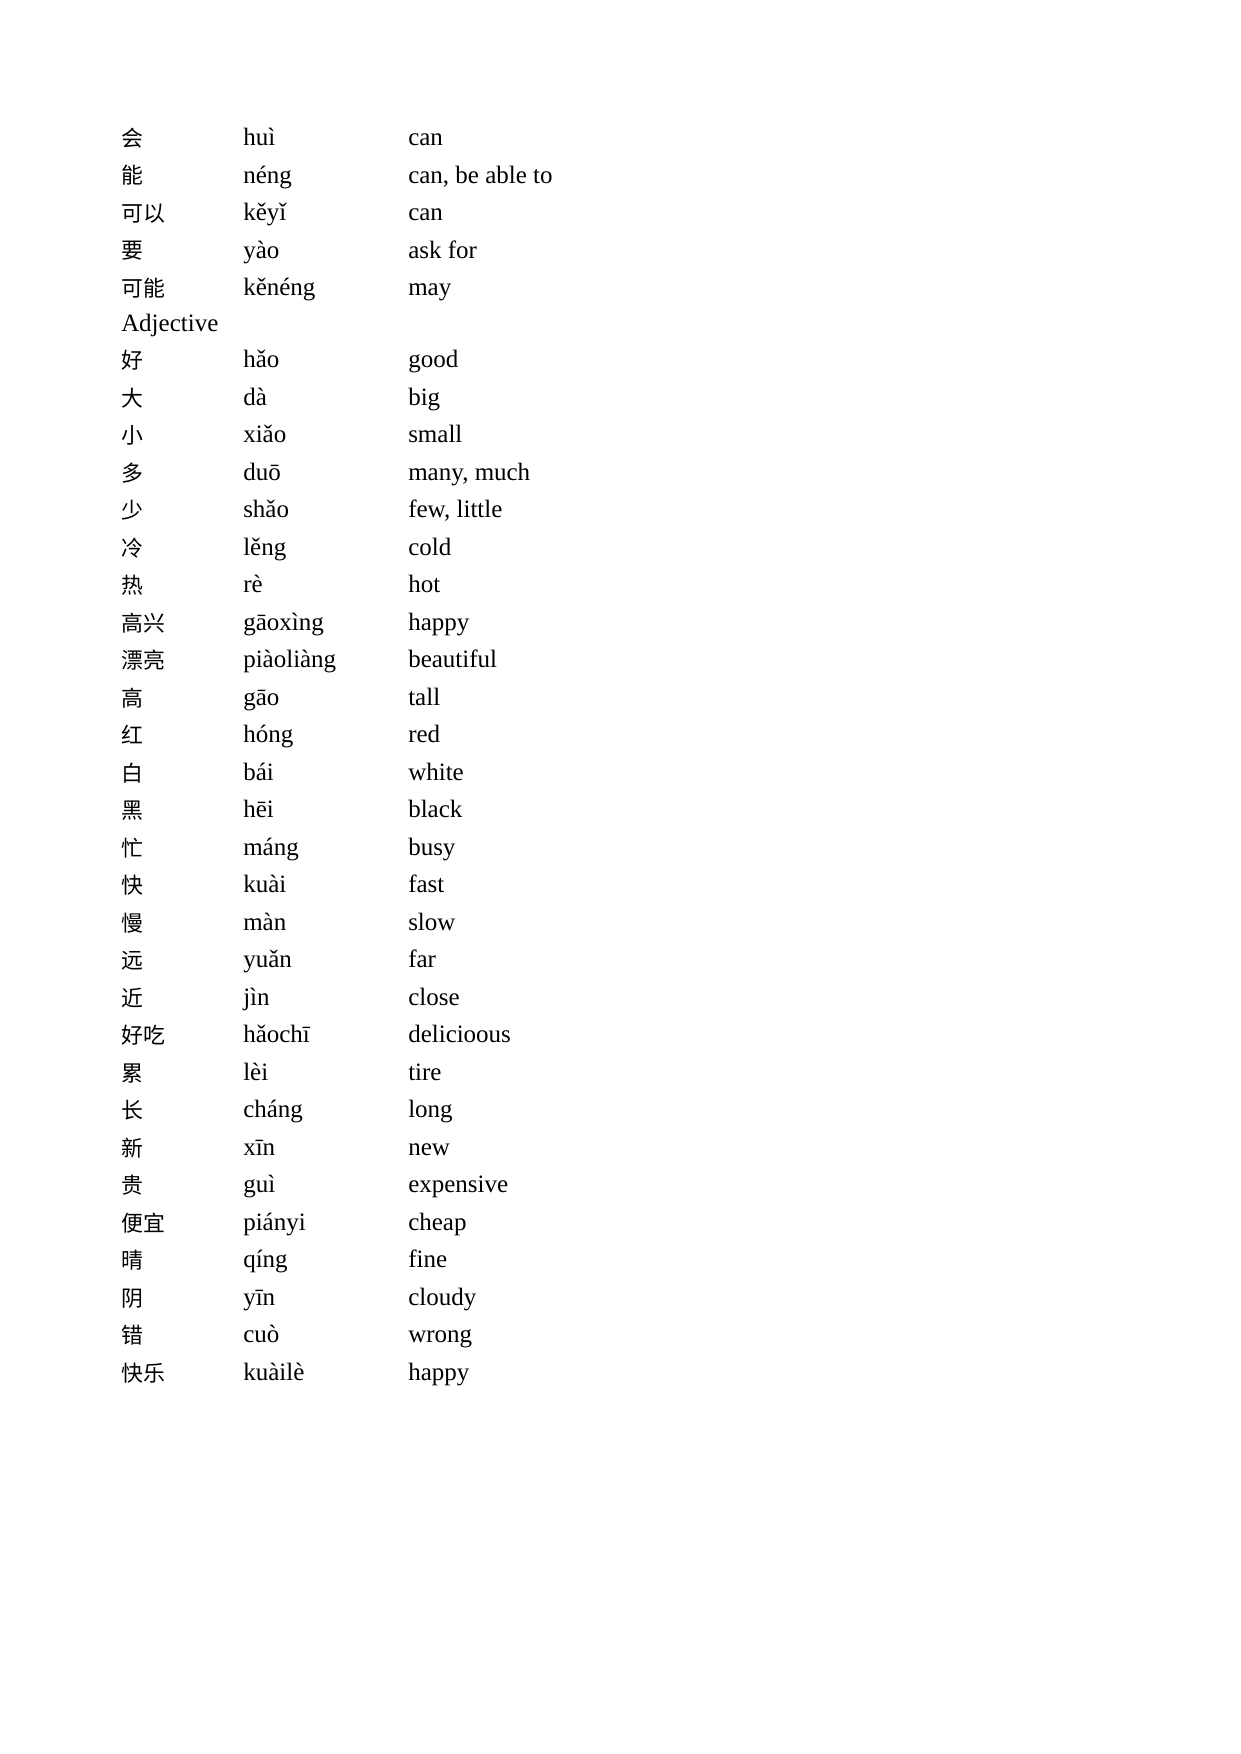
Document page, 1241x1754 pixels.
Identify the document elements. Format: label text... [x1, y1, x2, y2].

table_cell 好吃 [118, 1015, 240, 1053]
table_cell may [405, 268, 731, 306]
table_cell fast [405, 865, 731, 903]
table_cell cuò [240, 1315, 405, 1353]
table_cell fine [405, 1240, 731, 1278]
table_cell cold [405, 528, 731, 565]
table_cell lěng [240, 528, 405, 565]
table_cell piàoliàng [240, 640, 405, 678]
table_cell 会 [118, 118, 240, 156]
table_cell cloudy [405, 1278, 731, 1315]
table_cell piányi [240, 1203, 405, 1240]
table_cell 可能 [118, 268, 240, 306]
table_cell hot [405, 565, 731, 603]
table_cell wrong [405, 1315, 731, 1353]
table_cell shǎo [240, 490, 405, 528]
table_cell 红 [118, 715, 240, 753]
table_cell bái [240, 753, 405, 790]
table_cell 近 [118, 978, 240, 1015]
table_cell jìn [240, 978, 405, 1015]
table_cell 长 [118, 1090, 240, 1128]
table_cell xiǎo [240, 415, 405, 453]
table_cell 快 [118, 865, 240, 903]
table_cell small [405, 415, 731, 453]
table_cell 好 [118, 340, 240, 378]
table_cell guì [240, 1165, 405, 1203]
table_cell 远 [118, 940, 240, 978]
table_cell néng [240, 156, 405, 193]
table_cell yào [240, 231, 405, 268]
table_cell big [405, 378, 731, 415]
table_cell 大 [118, 378, 240, 415]
table_cell huì [240, 118, 405, 156]
table_cell 可以 [118, 193, 240, 231]
table_cell beautiful [405, 640, 731, 678]
table_cell close [405, 978, 731, 1015]
table_cell 快乐 [118, 1353, 240, 1390]
table_cell few, little [405, 490, 731, 528]
table_cell white [405, 753, 731, 790]
table_cell can [405, 193, 731, 231]
table_cell 晴 [118, 1240, 240, 1278]
table_cell 忙 [118, 828, 240, 865]
table_cell 冷 [118, 528, 240, 565]
table_cell 要 [118, 231, 240, 268]
table_cell 新 [118, 1128, 240, 1165]
table_cell red [405, 715, 731, 753]
table_cell 高 [118, 678, 240, 715]
table_cell xīn [240, 1128, 405, 1165]
table_cell kěnéng [240, 268, 405, 306]
table_cell 白 [118, 753, 240, 790]
table_cell gāoxìng [240, 603, 405, 640]
table_cell hǎo [240, 340, 405, 378]
table_cell many, much [405, 453, 731, 490]
table_cell hǎochī [240, 1015, 405, 1053]
table_cell delicioous [405, 1015, 731, 1053]
table_cell 阴 [118, 1278, 240, 1315]
table_cell 黑 [118, 790, 240, 828]
table_cell rè [240, 565, 405, 603]
table_cell black [405, 790, 731, 828]
table_cell Adjective [118, 306, 731, 340]
table_cell 贵 [118, 1165, 240, 1203]
table_cell long [405, 1090, 731, 1128]
table_cell 小 [118, 415, 240, 453]
table_cell hēi [240, 790, 405, 828]
table_cell happy [405, 603, 731, 640]
table_cell gāo [240, 678, 405, 715]
table_cell lèi [240, 1053, 405, 1090]
table_cell 能 [118, 156, 240, 193]
table_cell cheap [405, 1203, 731, 1240]
table_cell busy [405, 828, 731, 865]
table_cell kěyǐ [240, 193, 405, 231]
table_cell good [405, 340, 731, 378]
table_cell 慢 [118, 903, 240, 940]
table_cell 累 [118, 1053, 240, 1090]
table_cell hóng [240, 715, 405, 753]
table_cell 热 [118, 565, 240, 603]
table_cell tire [405, 1053, 731, 1090]
table_cell yīn [240, 1278, 405, 1315]
table_cell 高兴 [118, 603, 240, 640]
table_cell dà [240, 378, 405, 415]
table_cell slow [405, 903, 731, 940]
table_cell happy [405, 1353, 731, 1390]
table_cell kuài [240, 865, 405, 903]
table_cell cháng [240, 1090, 405, 1128]
table_cell kuàilè [240, 1353, 405, 1390]
table_cell 漂亮 [118, 640, 240, 678]
table_cell 错 [118, 1315, 240, 1353]
table_cell can, be able to [405, 156, 731, 193]
table_cell màn [240, 903, 405, 940]
table_cell duō [240, 453, 405, 490]
table_cell ask for [405, 231, 731, 268]
table_cell tall [405, 678, 731, 715]
table_cell new [405, 1128, 731, 1165]
table_cell far [405, 940, 731, 978]
table_cell 便宜 [118, 1203, 240, 1240]
table_cell 多 [118, 453, 240, 490]
table_cell máng [240, 828, 405, 865]
table_cell qíng [240, 1240, 405, 1278]
table_cell expensive [405, 1165, 731, 1203]
table_cell yuǎn [240, 940, 405, 978]
table_cell can [405, 118, 731, 156]
table_cell 少 [118, 490, 240, 528]
